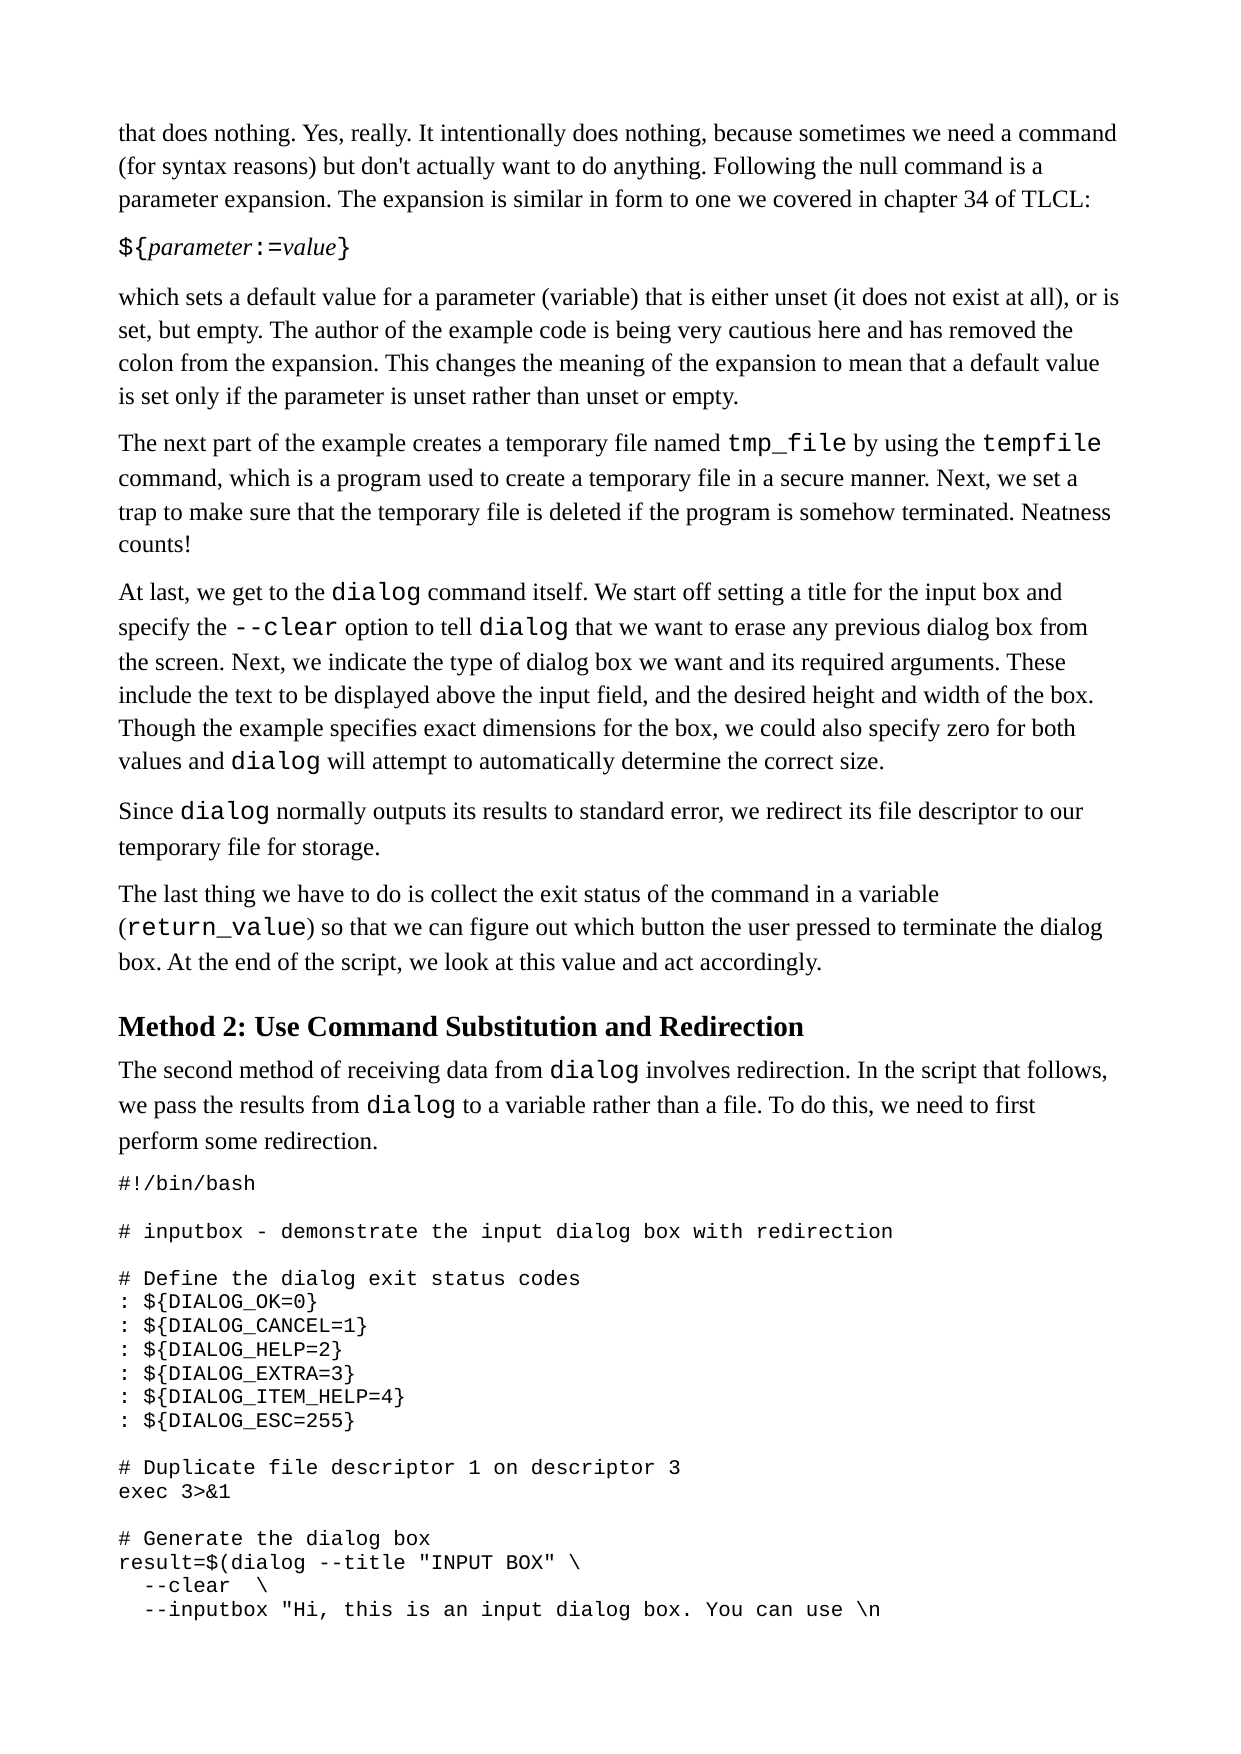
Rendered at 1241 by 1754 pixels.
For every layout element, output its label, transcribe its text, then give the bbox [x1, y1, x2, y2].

text The next part of the example creates a temporary file named tmp_file by using the tempfile command, which is a program used to create a temporary file in a secure manner. Next, we set a trap to make sure that the temporary file is deleted if the program is somehow terminated. Neatness counts! [118, 428, 1122, 558]
text : ${DIALOG_ESC=255} [118, 1410, 1122, 1433]
text : ${DIALOG_HELP=2} [118, 1339, 1122, 1362]
text which sets a default value for a parameter (variable) that is either unset (it does not exist at all), or is set, but empty. The author of the example code is being very cautious here and has removed the colon from the expansion. This changes the meaning of the expansion to mean that a default value is set only if the parameter is unset rather than unset or empty. [118, 282, 1122, 409]
text that does nothing. Yes, really. It intentionally does nothing, because sometimes we need a command (for syntax reasons) but don't actually want to do anything. Following the null command is a parameter expansion. The expansion is similar in form to one we covered in chapter 34 of TLCL: [118, 118, 1122, 213]
text --inputbox "Hi, this is an input dialog box. You can use \n [118, 1599, 1122, 1623]
text exec 3>&1 [118, 1481, 1122, 1504]
text The second method of receiving data from dialog involves redirection. In the script that follows, we pass the results from dialog to a variable rather than a file. To do this, we need to first perform some redirection. [118, 1056, 1122, 1154]
text Since dialog normally outputs its results to standard error, we redirect its file descriptor to our temporary file for storage. [118, 796, 1122, 860]
text : ${DIALOG_ITEM_HELP=4} [118, 1386, 1122, 1410]
text : ${DIALOG_EXTRA=3} [118, 1362, 1122, 1386]
subtitle Method 2: Use Command Substitution and Redirection [118, 1009, 1122, 1043]
text # Define the dialog exit status codes [118, 1268, 1122, 1292]
text --clear \ [118, 1575, 1122, 1599]
text result=$(dialog --title "INPUT BOX" \ [118, 1552, 1122, 1575]
text ${parameter:=value} [118, 232, 1122, 263]
text : ${DIALOG_OK=0} [118, 1292, 1122, 1315]
text : ${DIALOG_CANCEL=1} [118, 1315, 1122, 1339]
text At last, we get to the dialog command itself. We start off setting a title for the input box and specify the --clear option to tell dialog that we want to erase any previous dialog box from the screen. Next, we indicate the type of dialog box we want and its required arguments. These include the text to be displayed above the input field, and the desired height and width of the box. Though the example specifies exact dimensions for the box, we could also specify zero for both values and dialog will attempt to automatically determine the correct size. [118, 577, 1122, 777]
text #!/bin/bash [118, 1173, 1122, 1197]
text # inputbox - demonstrate the input dialog box with redirection [118, 1221, 1122, 1244]
text # Generate the dialog box [118, 1528, 1122, 1552]
text The last thing we have to do is collect the exit status of the command in a variable (return_value) so that we can figure out which button the user pressed to terminate the dialog box. At the end of the script, we look at this value and act accordingly. [118, 879, 1122, 976]
text # Duplicate file descriptor 1 on descriptor 3 [118, 1457, 1122, 1481]
